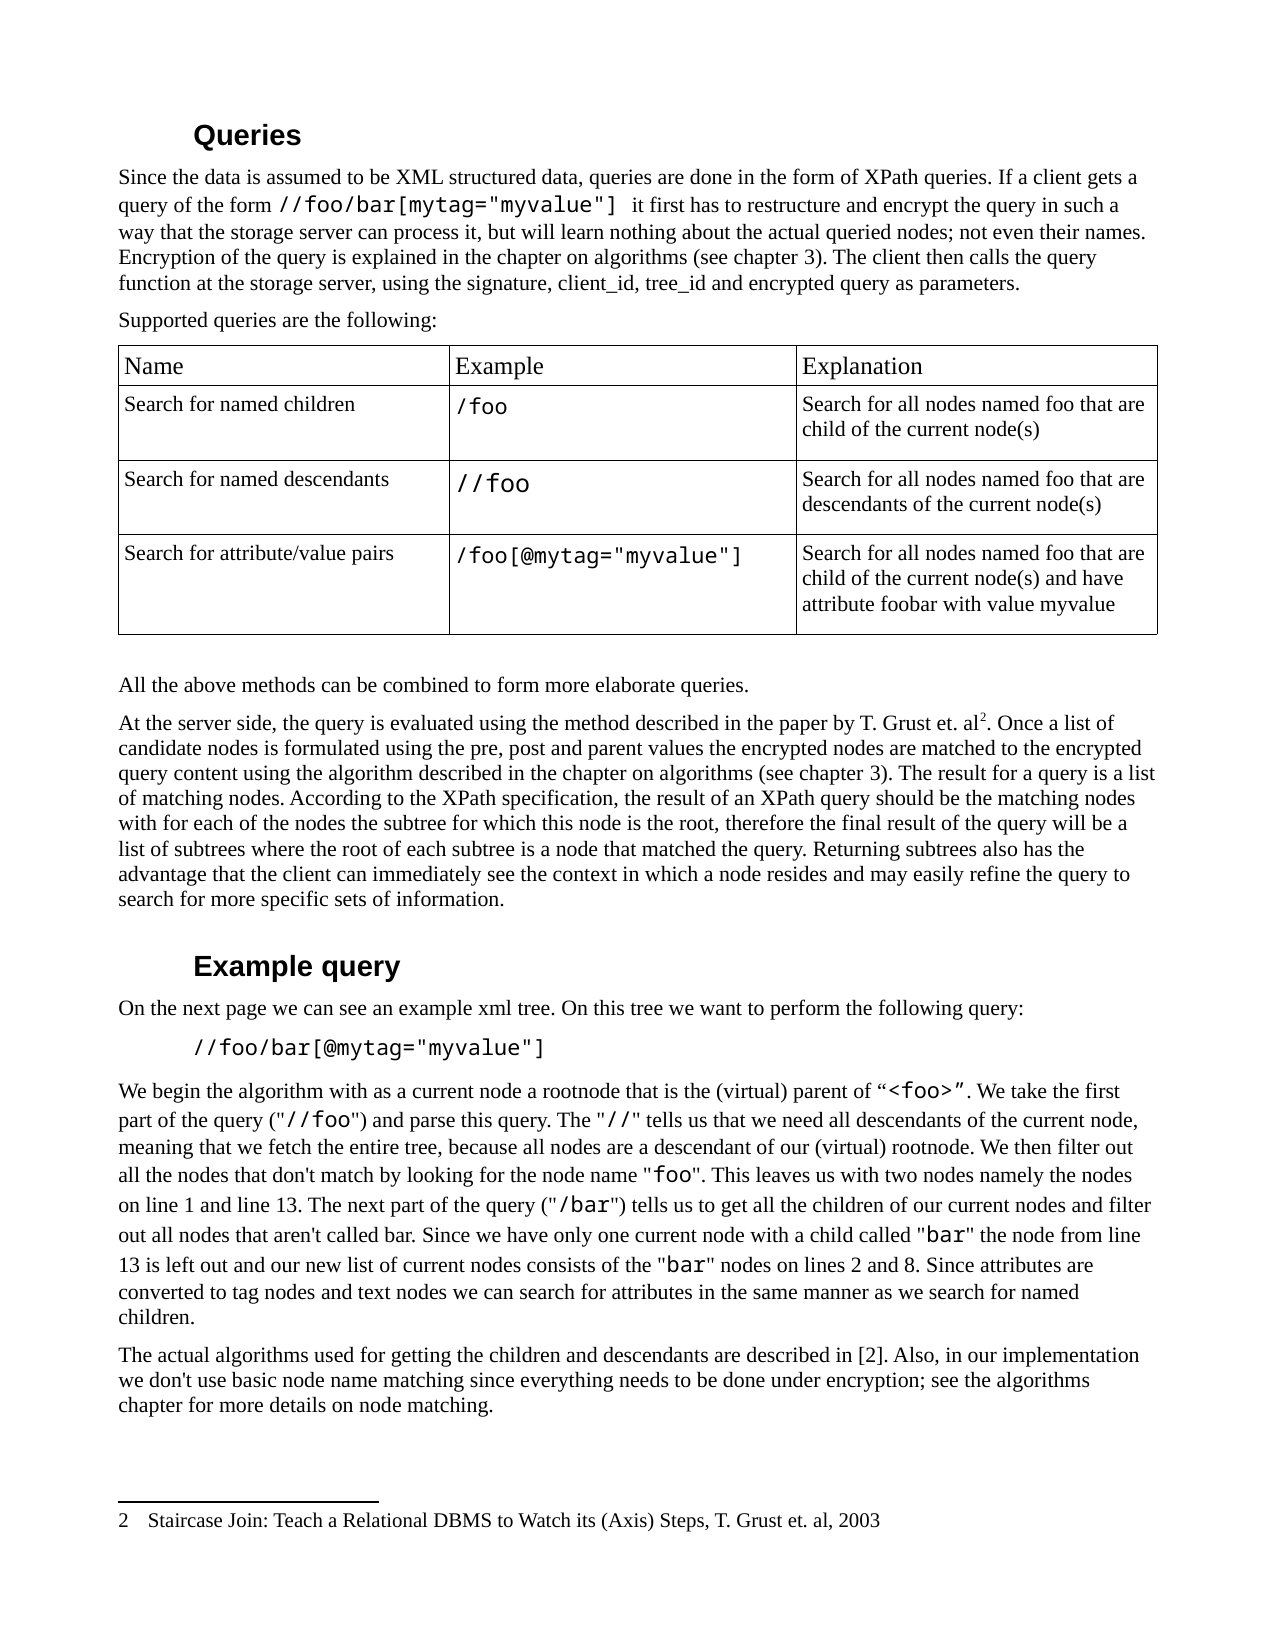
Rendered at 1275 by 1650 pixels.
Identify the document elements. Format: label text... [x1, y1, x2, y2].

table_cell Search for attribute/value pairs [119, 535, 449, 634]
text The actual algorithms used for getting the children and descendants are described in [2]. Also, in our implementation we don't use basic node name matching since everything needs to be done under encryption; see the algorithms chapter for more details on node matching. [118, 1342, 1157, 1417]
table_cell Search for all nodes named foo that are child of the current node(s) and have attribute foobar with value myvalue [797, 535, 1157, 634]
text We begin the algorithm with as a current node a rootnode that is the (virtual) parent of “<foo>”. We take the first part of the query ("//foo") and parse this query. The "//" tells us that we need all descendants of the current node, meaning that we fetch the entire tree, because all nodes are a descendant of our (virtual) rootnode. We then filter out all the nodes that don't match by looking for the node name "foo". This leaves us with two nodes namely the nodes on line 1 and line 13. The next part of the query ("/bar") tells us to get all the children of our current nodes and filter out all nodes that aren't called bar. Since we have only one current node with a child called "bar" the node from line 13 is left out and our new list of current nodes consists of the "bar" nodes on lines 2 and 8. Since attributes are converted to tag nodes and text nodes we can search for attributes in the same manner as we search for named children. [118, 1075, 1157, 1329]
table_cell /foo[@mytag="myvalue"] [450, 535, 796, 634]
subtitle Example query [73, 949, 1157, 982]
text On the next page we can see an example xml tree. On this tree we want to perform the following query: [118, 995, 1157, 1020]
table_header Example [450, 346, 796, 385]
table_cell //foo [450, 461, 796, 534]
text At the server side, the query is evaluated using the method described in the paper by T. Grust et. al. Once a list of candidate nodes is formulated using the pre, post and parent values the encrypted nodes are matched to the encrypted query content using the algorithm described in the chapter on algorithms (see chapter 3). The result for a query is a list of matching nodes. According to the XPath specification, the result of an XPath query should be the matching nodes with for each of the nodes the subtree for which this node is the root, therefore the final result of the query will be a list of subtrees where the root of each subtree is a node that matched the query. Returning subtrees also has the advantage that the client can immediately see the context in which a node resides and may easily refine the query to search for more specific sets of information. [118, 709, 1157, 911]
text //foo/bar[@mytag="myvalue"] [118, 1032, 1157, 1062]
table_cell Search for named children [119, 386, 449, 460]
text All the above methods can be combined to form more elaborate queries. [118, 672, 1157, 697]
table_cell Search for named descendants [119, 461, 449, 534]
text Supported queries are the following: [118, 307, 1157, 332]
table_cell Search for all nodes named foo that are descendants of the current node(s) [797, 461, 1157, 534]
table_header Explanation [797, 346, 1157, 385]
text Since the data is assumed to be XML structured data, queries are done in the form of XPath queries. If a client gets a query of the form //foo/bar[mytag="myvalue"] it first has to restructure and encrypt the query in such a way that the storage server can process it, but will learn nothing about the actual queried nodes; not even their names. Encryption of the query is explained in the chapter on algorithms (see chapter 3). The client then calls the query function at the storage server, using the signature, client_id, tree_id and encrypted query as parameters. [118, 164, 1157, 295]
table_cell /foo [450, 386, 796, 460]
table_cell Search for all nodes named foo that are child of the current node(s) [797, 386, 1157, 460]
text Staircase Join: Teach a Relational DBMS to Watch its (Axis) Steps, T. Grust et. al, 2003 [118, 1508, 1157, 1532]
table_header Name [119, 346, 449, 385]
subtitle Queries [73, 118, 1157, 152]
